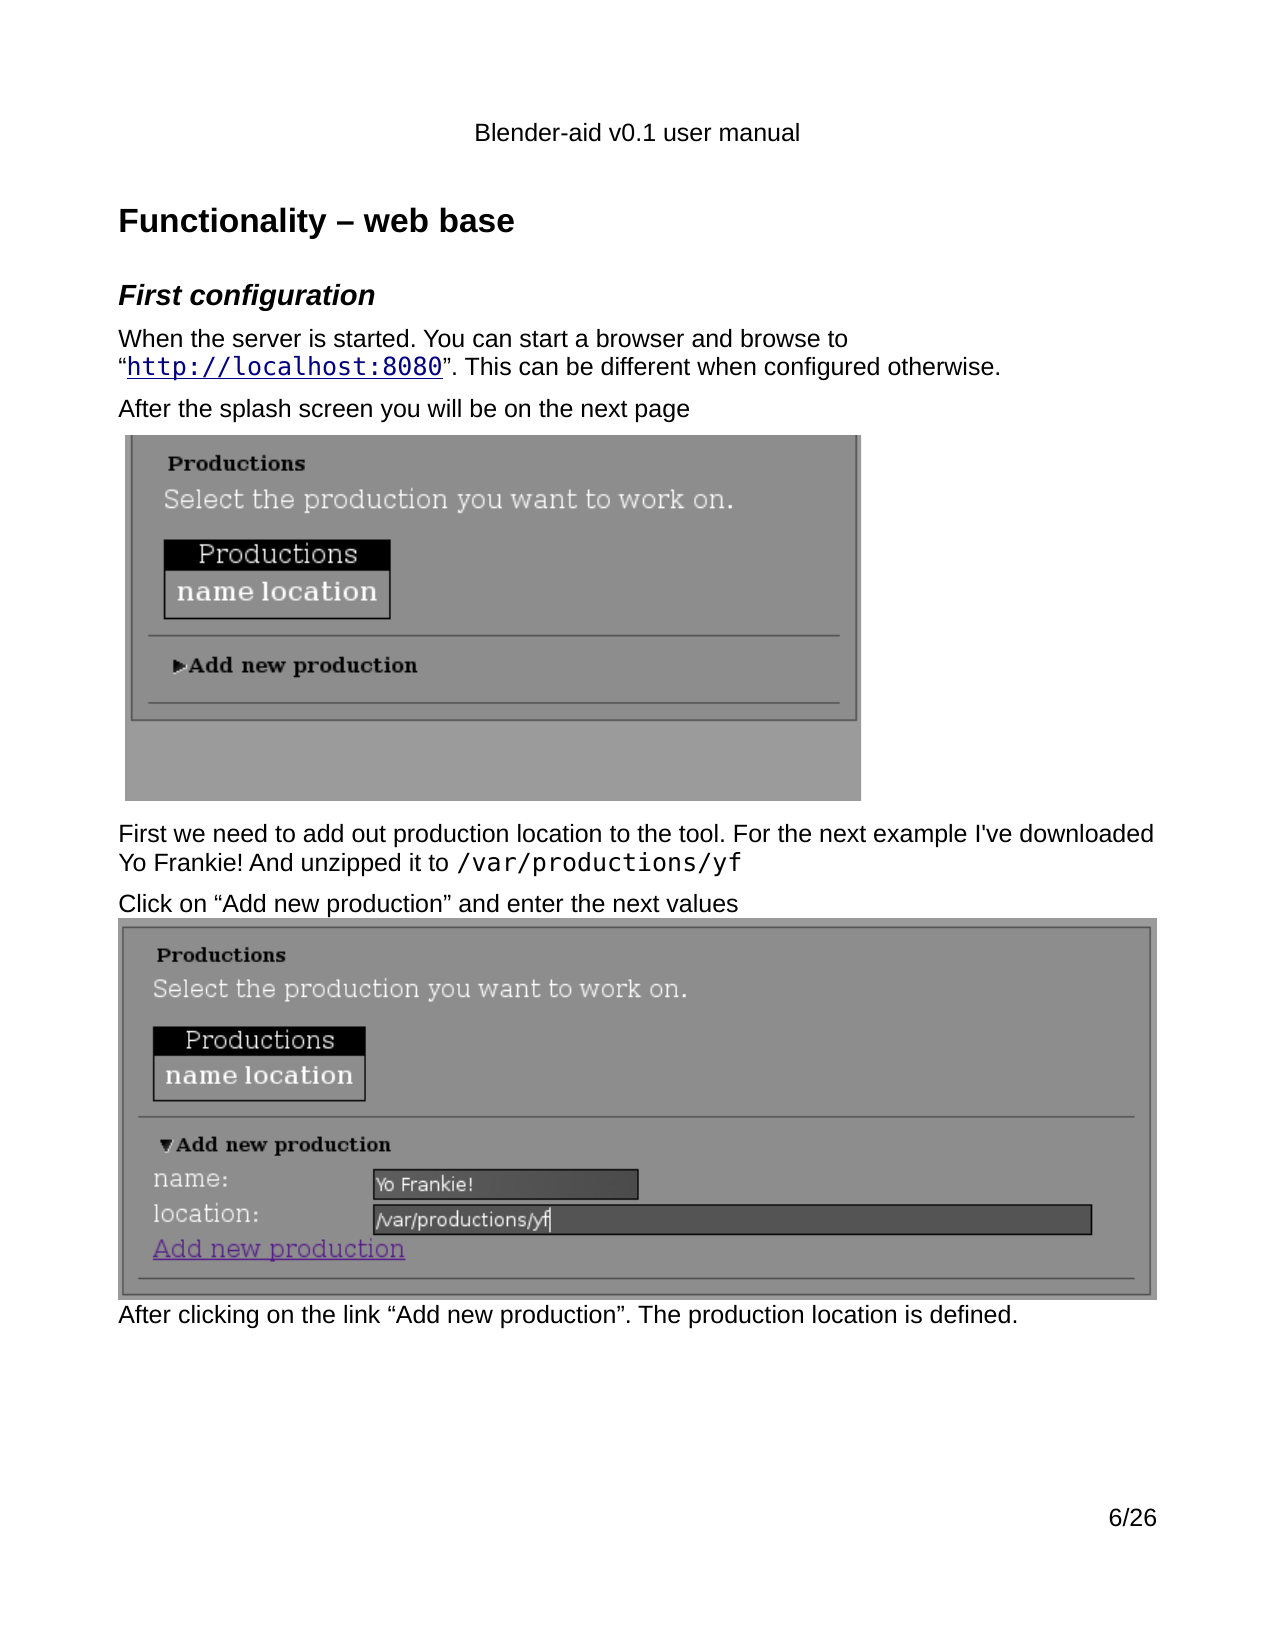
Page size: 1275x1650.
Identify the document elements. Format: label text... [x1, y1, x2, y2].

picture [125, 435, 862, 801]
text When the server is started. You can start a browser and browse to “http://localhost:8080”. This can be different when configured otherwise. [118, 323, 1157, 382]
picture [118, 918, 1157, 1300]
text First we need to add out production location to the tool. For the next example I've downloaded Yo Frankie! And unzipped it to /var/productions/yf [118, 819, 1157, 877]
subtitle Functionality – web base [118, 201, 1157, 240]
subtitle First configuration [118, 277, 1157, 311]
text Click on “Add new production” and enter the next values [118, 889, 1157, 918]
text After the splash screen you will be on the next page [118, 394, 1157, 423]
text After clicking on the link “Add new production”. The production location is defined. [118, 1300, 1157, 1328]
